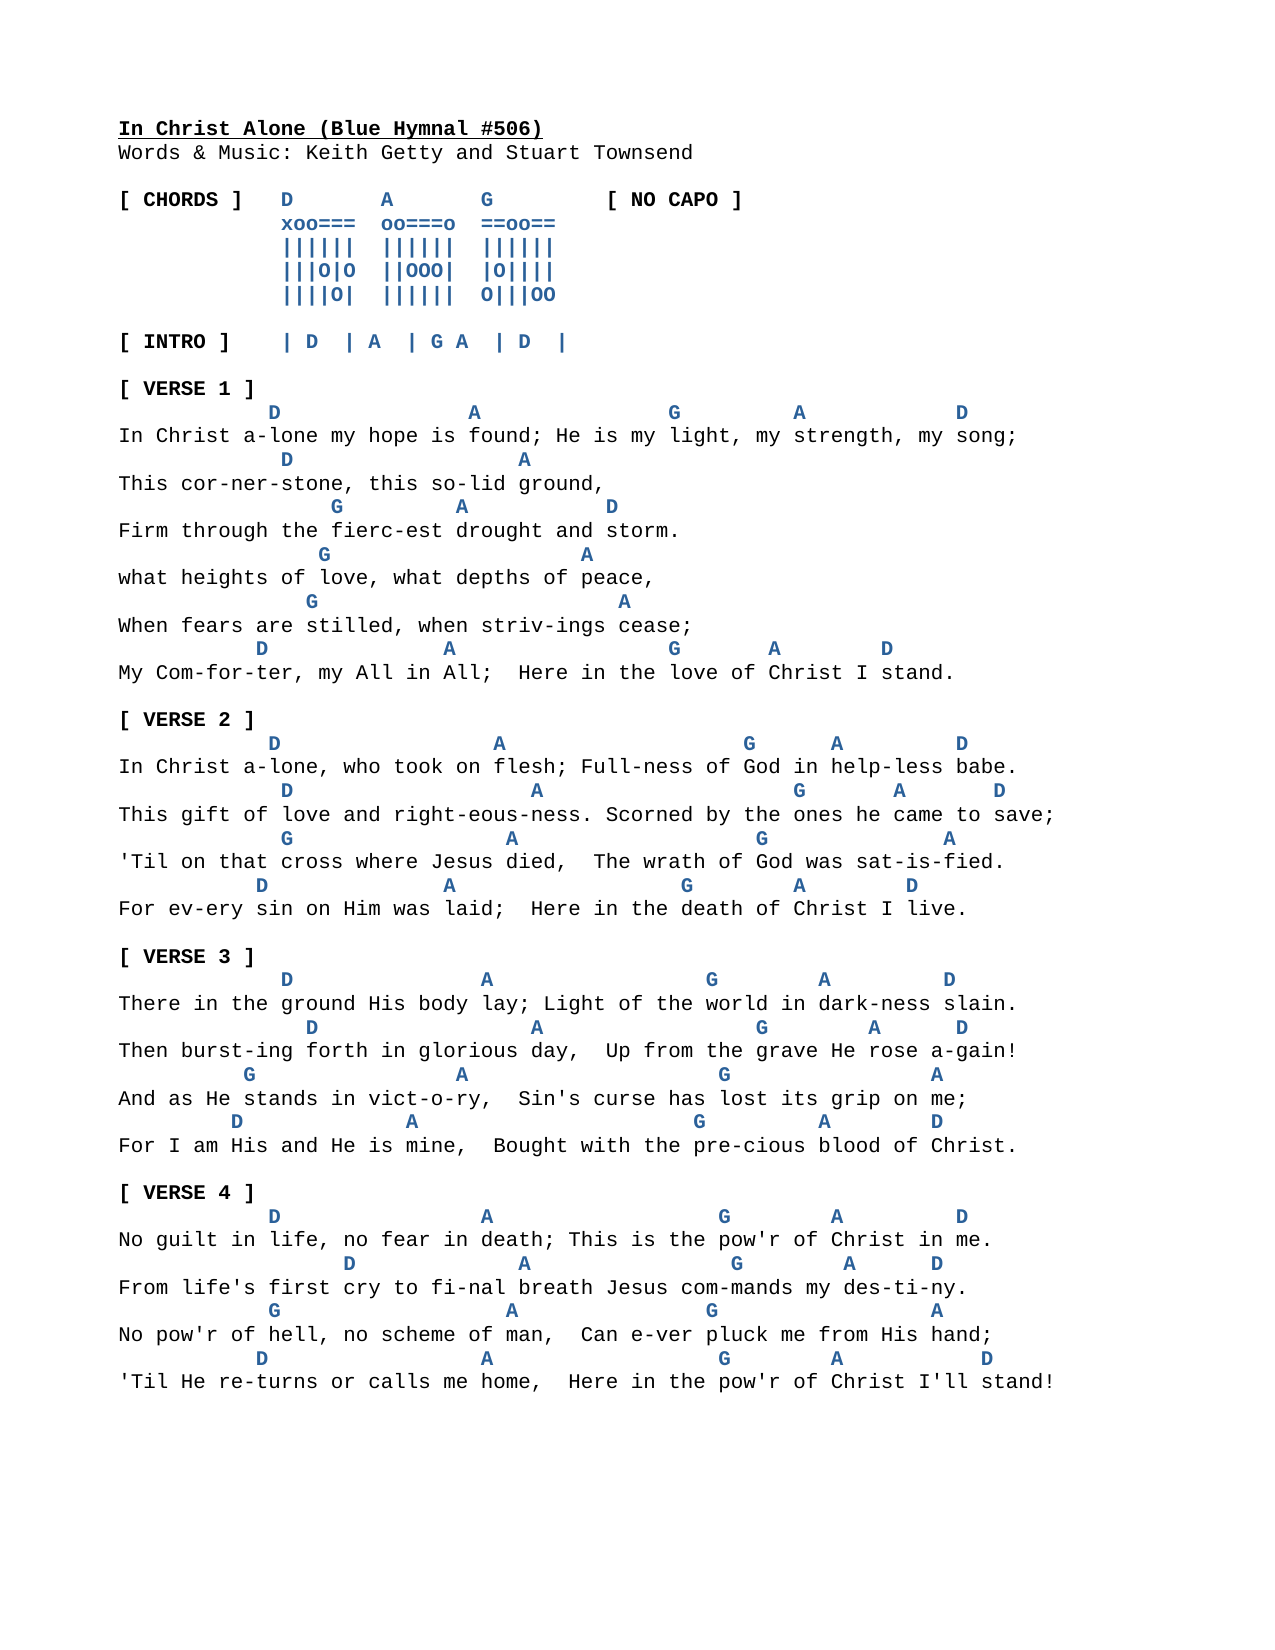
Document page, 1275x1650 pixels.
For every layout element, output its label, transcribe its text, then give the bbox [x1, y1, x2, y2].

text G A D [118, 496, 1157, 520]
text In Christ a-lone my hope is found; He is my light, my strength, my song; [118, 426, 1157, 449]
text D A G A D [118, 1111, 1157, 1135]
text D A G A D [118, 875, 1157, 898]
text |||||| |||||| |||||| [118, 236, 1157, 260]
text My Com-for-ter, my All in All; Here in the love of Christ I stand. [118, 662, 1157, 686]
text [ CHORDS ] D A G [ NO CAPO ] [118, 189, 1157, 213]
text [ INTRO ] | D | A | G A | D | [118, 331, 1157, 354]
text For ev-ery sin on Him was laid; Here in the death of Christ I live. [118, 898, 1157, 922]
text No pow'r of hell, no scheme of man, Can e-ver pluck me from His hand; [118, 1324, 1157, 1348]
text This gift of love and right-eous-ness. Scorned by the ones he came to save; [118, 804, 1157, 827]
text G A [118, 591, 1157, 615]
text For I am His and He is mine, Bought with the pre-cious blood of Christ. [118, 1135, 1157, 1158]
text G A G A [118, 1300, 1157, 1324]
text D A G A D [118, 1017, 1157, 1040]
text From life's first cry to fi-nal breath Jesus com-mands my des-ti-ny. [118, 1277, 1157, 1300]
text D A G A D [118, 638, 1157, 662]
text D A G A D [118, 969, 1157, 993]
text [ VERSE 2 ] [118, 709, 1157, 733]
text D A G A D [118, 402, 1157, 426]
text When fears are stilled, when striv-ings cease; [118, 615, 1157, 638]
text D A [118, 449, 1157, 473]
text There in the ground His body lay; Light of the world in dark-ness slain. [118, 993, 1157, 1017]
text D A G A D [118, 1206, 1157, 1229]
text [ VERSE 3 ] [118, 946, 1157, 969]
text what heights of love, what depths of peace, [118, 567, 1157, 591]
text No guilt in life, no fear in death; This is the pow'r of Christ in me. [118, 1229, 1157, 1253]
text |||O|O ||OOO| |O|||| [118, 260, 1157, 284]
text D A G A D [118, 1253, 1157, 1277]
text Then burst-ing forth in glorious day, Up from the grave He rose a-gain! [118, 1040, 1157, 1064]
text [ VERSE 4 ] [118, 1182, 1157, 1206]
text In Christ a-lone, who took on flesh; Full-ness of God in help-less babe. [118, 757, 1157, 780]
text D A G A D [118, 780, 1157, 804]
text 'Til He re-turns or calls me home, Here in the pow'r of Christ I'll stand! [118, 1371, 1157, 1395]
text D A G A D [118, 733, 1157, 757]
text This cor-ner-stone, this so-lid ground, [118, 473, 1157, 496]
text And as He stands in vict-o-ry, Sin's curse has lost its grip on me; [118, 1088, 1157, 1111]
text G A G A [118, 827, 1157, 851]
text G A [118, 544, 1157, 567]
text xoo=== oo===o ==oo== [118, 213, 1157, 236]
text Firm through the fierc-est drought and storm. [118, 520, 1157, 544]
text [ VERSE 1 ] [118, 378, 1157, 402]
text 'Til on that cross where Jesus died, The wrath of God was sat-is-fied. [118, 851, 1157, 875]
text G A G A [118, 1064, 1157, 1088]
text D A G A D [118, 1348, 1157, 1371]
text In Christ Alone (Blue Hymnal #506) [118, 118, 1157, 142]
text ||||O| |||||| O|||OO [118, 284, 1157, 307]
text Words & Music: Keith Getty and Stuart Townsend [118, 142, 1157, 165]
